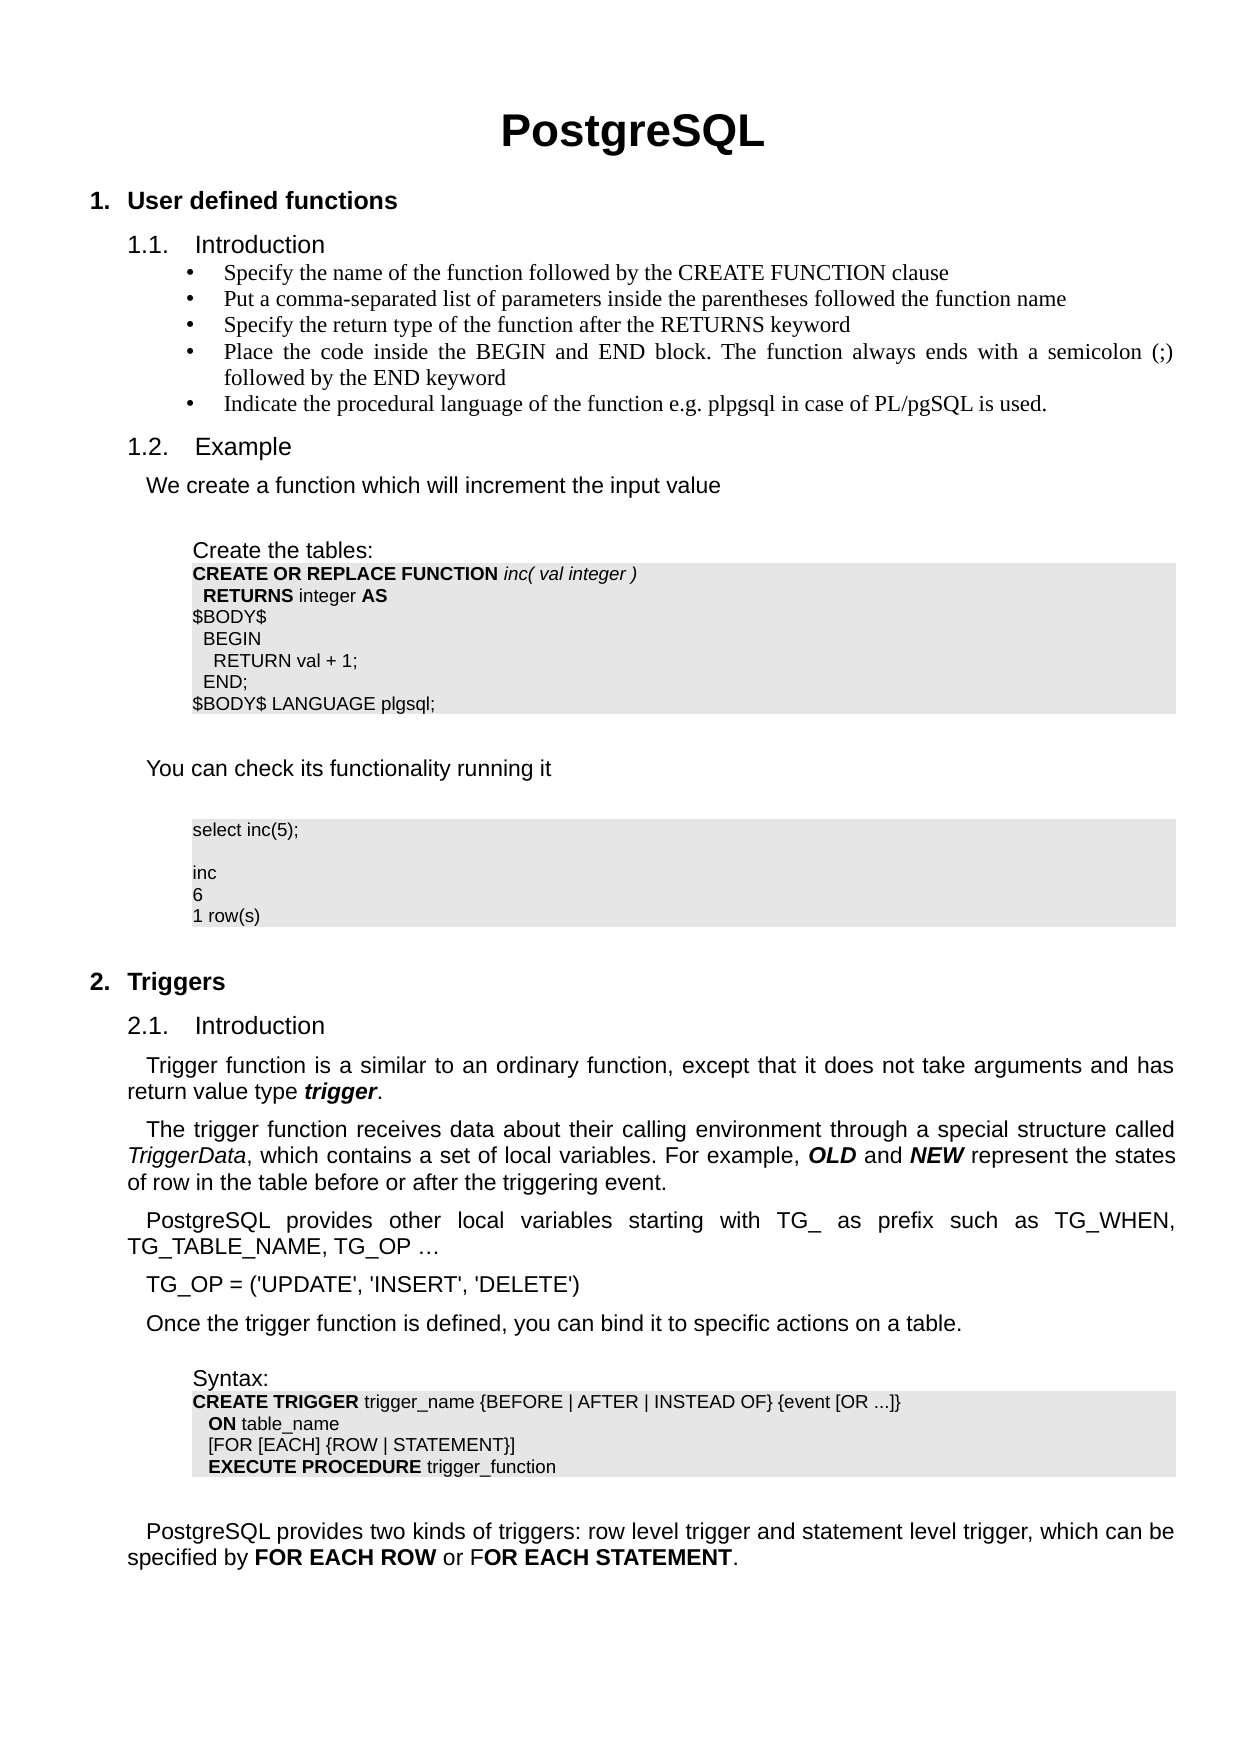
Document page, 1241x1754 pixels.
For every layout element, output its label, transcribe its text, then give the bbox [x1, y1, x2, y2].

title Introduction [127, 230, 1176, 259]
text PostgreSQL provides two kinds of triggers: row level trigger and statement level trigger, which can be specified by FOR EACH ROW or FOR EACH STATEMENT. [127, 1518, 1176, 1571]
text EXECUTE PROCEDURE trigger_function [192, 1456, 1176, 1477]
list Put a comma-separated list of parameters inside the parentheses followed the function name [186, 285, 1176, 311]
text RETURN val + 1; [192, 649, 1176, 671]
title Example [127, 432, 1176, 461]
list Indicate the procedural language of the function e.g. plpgsql in case of PL/pgSQL is used. [186, 390, 1176, 417]
title User defined functions [89, 186, 1176, 215]
text Once the trigger function is defined, you can bind it to specific actions on a table. [127, 1309, 1176, 1336]
title Syntax: [192, 1365, 1176, 1391]
text CREATE OR REPLACE FUNCTION inc( val integer ) [192, 563, 1176, 585]
list Place the code inside the BEGIN and END block. The function always ends with a semicolon (;) followed by the END keyword [186, 338, 1176, 390]
text $BODY$ LANGUAGE plgsql; [192, 692, 1176, 714]
text The trigger function receives data about their calling environment through a special structure called TriggerData, which contains a set of local variables. For example, OLD and NEW represent the states of row in the table before or after the triggering event. [127, 1116, 1176, 1195]
text TG_OP = ('UPDATE', 'INSERT', 'DELETE') [127, 1271, 1176, 1298]
list Specify the return type of the function after the RETURNS keyword [186, 311, 1176, 338]
text CREATE TRIGGER trigger_name {BEFORE | AFTER | INSTEAD OF} {event [OR ...]} [192, 1391, 1176, 1413]
title Introduction [127, 1011, 1176, 1040]
title Create the tables: [192, 537, 1176, 563]
text You can check its functionality running it [127, 754, 1176, 781]
text PostgreSQL [89, 104, 1176, 156]
text We create a function which will increment the input value [127, 472, 1176, 499]
text PostgreSQL provides other local variables starting with TG_ as prefix such as TG_WHEN, TG_TABLE_NAME, TG_OP … [127, 1207, 1176, 1260]
text inc [192, 862, 1176, 884]
text select inc(5); [192, 819, 1176, 841]
text Trigger function is a similar to an ordinary function, except that it does not take arguments and has return value type trigger. [127, 1052, 1176, 1104]
text [FOR [EACH] {ROW | STATEMENT}] [192, 1434, 1176, 1456]
text BEGIN [192, 628, 1176, 649]
text 1 row(s) [192, 905, 1176, 927]
text $BODY$ [192, 606, 1176, 628]
text RETURNS integer AS [192, 585, 1176, 606]
title Triggers [89, 967, 1176, 996]
list Specify the name of the function followed by the CREATE FUNCTION clause [186, 259, 1176, 285]
text END; [192, 671, 1176, 692]
text ON table_name [192, 1413, 1176, 1434]
text 6 [192, 884, 1176, 905]
